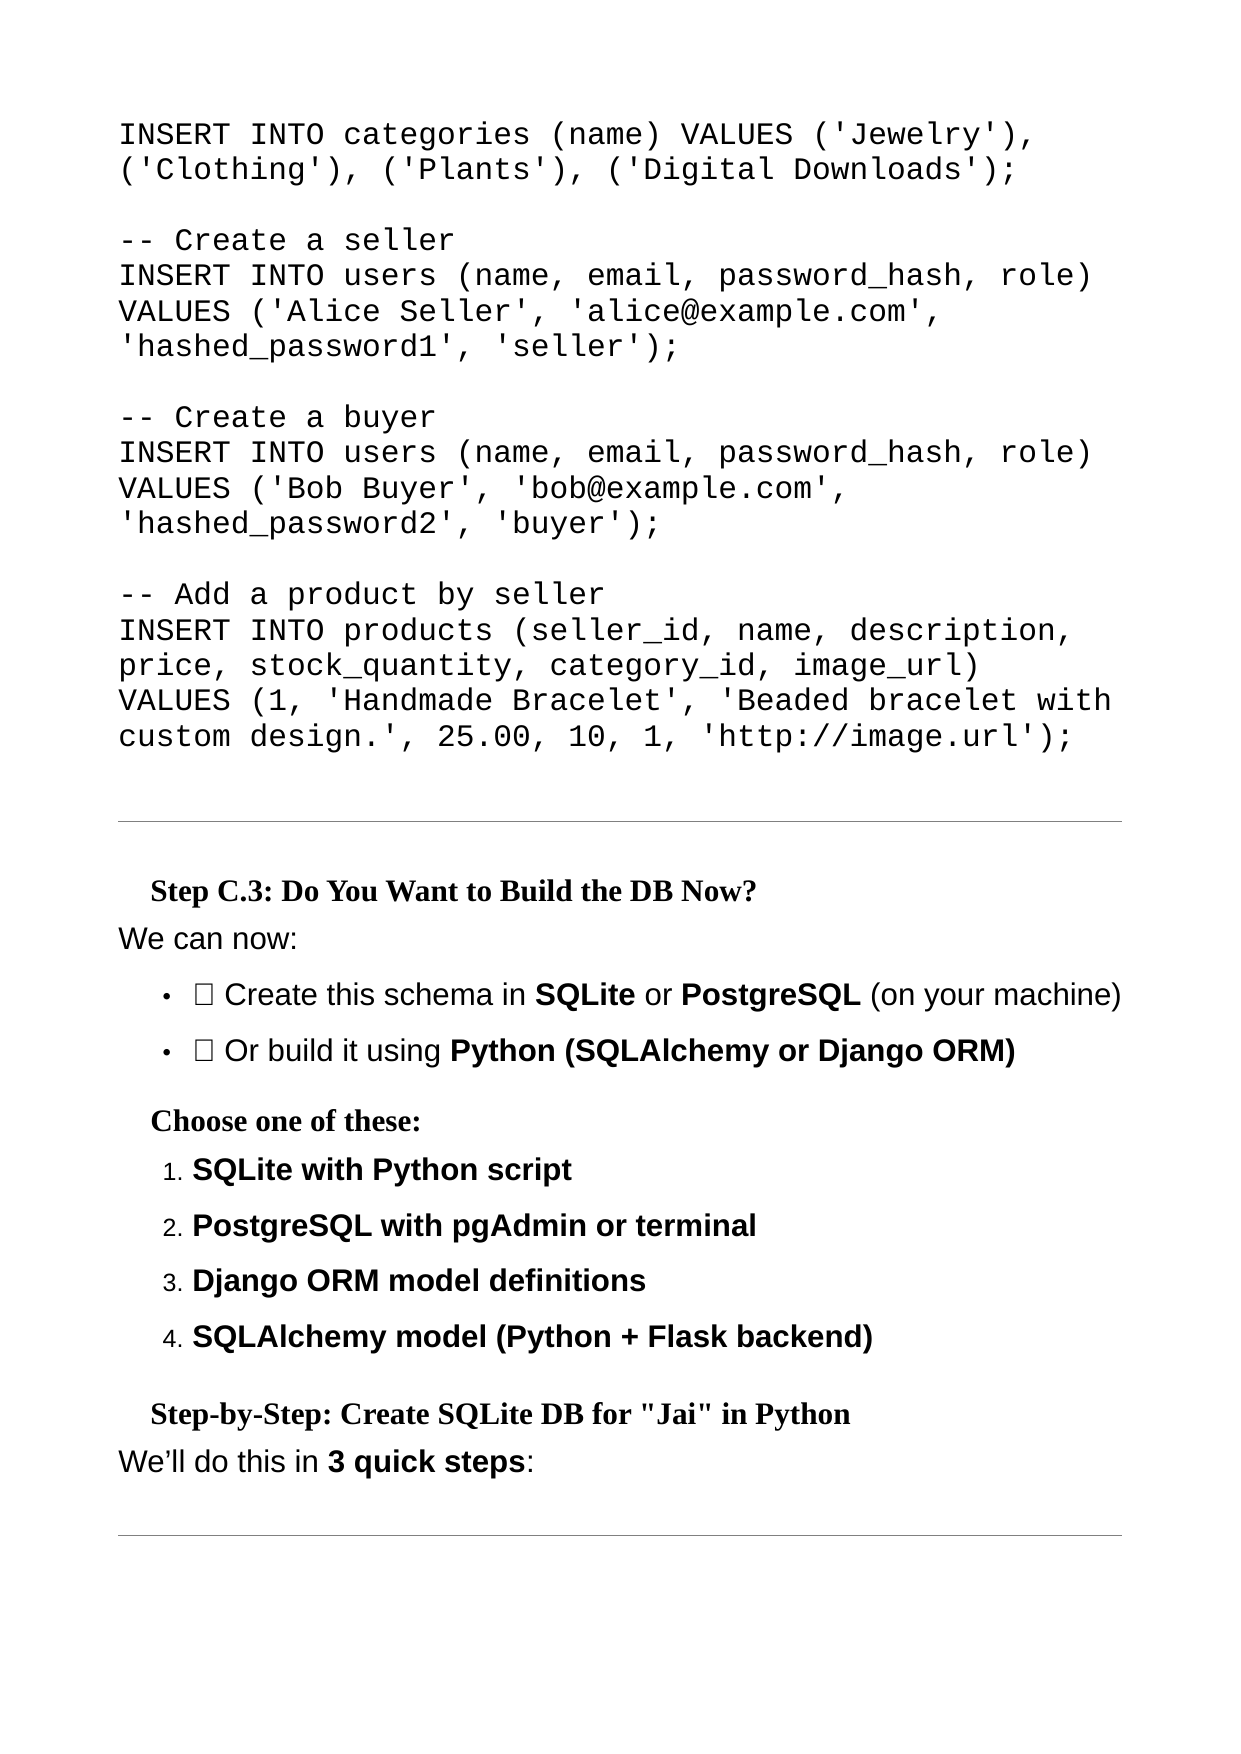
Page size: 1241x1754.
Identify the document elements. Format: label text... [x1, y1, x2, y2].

list SQLAlchemy model (Python + Flask backend) [162, 1318, 1122, 1354]
text VALUES (1, 'Handmade Bracelet', 'Beaded bracelet with custom design.', 25.00, 10, 1, 'http://image.url'); [118, 685, 1122, 756]
text VALUES ('Bob Buyer', 'bob@example.com', 'hashed_password2', 'buyer'); [118, 472, 1122, 543]
list SQLite with Python script [162, 1151, 1122, 1187]
text INSERT INTO users (name, email, password_hash, role) [118, 260, 1122, 295]
subtitle ✅ Step C.3: Do You Want to Build the DB Now? [118, 872, 1122, 908]
subtitle 🔧 Choose one of these: [118, 1102, 1122, 1138]
text -- Create a seller [118, 224, 1122, 260]
list 🔹 Create this schema in SQLite or PostgreSQL (on your machine) [162, 976, 1122, 1012]
text -- Add a product by seller [118, 578, 1122, 614]
list 🔹 Or build it using Python (SQLAlchemy or Django ORM) [162, 1032, 1122, 1068]
text We’ll do this in 3 quick steps: [118, 1443, 1122, 1479]
list PostgreSQL with pgAdmin or terminal [162, 1207, 1122, 1242]
text INSERT INTO categories (name) VALUES ('Jewelry'), ('Clothing'), ('Plants'), ('Digital Downloads'); [118, 118, 1122, 189]
text INSERT INTO users (name, email, password_hash, role) [118, 437, 1122, 472]
list Django ORM model definitions [162, 1262, 1122, 1298]
text INSERT INTO products (seller_id, name, description, price, stock_quantity, category_id, image_url) [118, 614, 1122, 685]
text We can now: [118, 920, 1122, 956]
text VALUES ('Alice Seller', 'alice@example.com', 'hashed_password1', 'seller'); [118, 295, 1122, 366]
subtitle ✅ Step-by-Step: Create SQLite DB for "Jai" in Python [118, 1395, 1122, 1431]
text -- Create a buyer [118, 401, 1122, 437]
